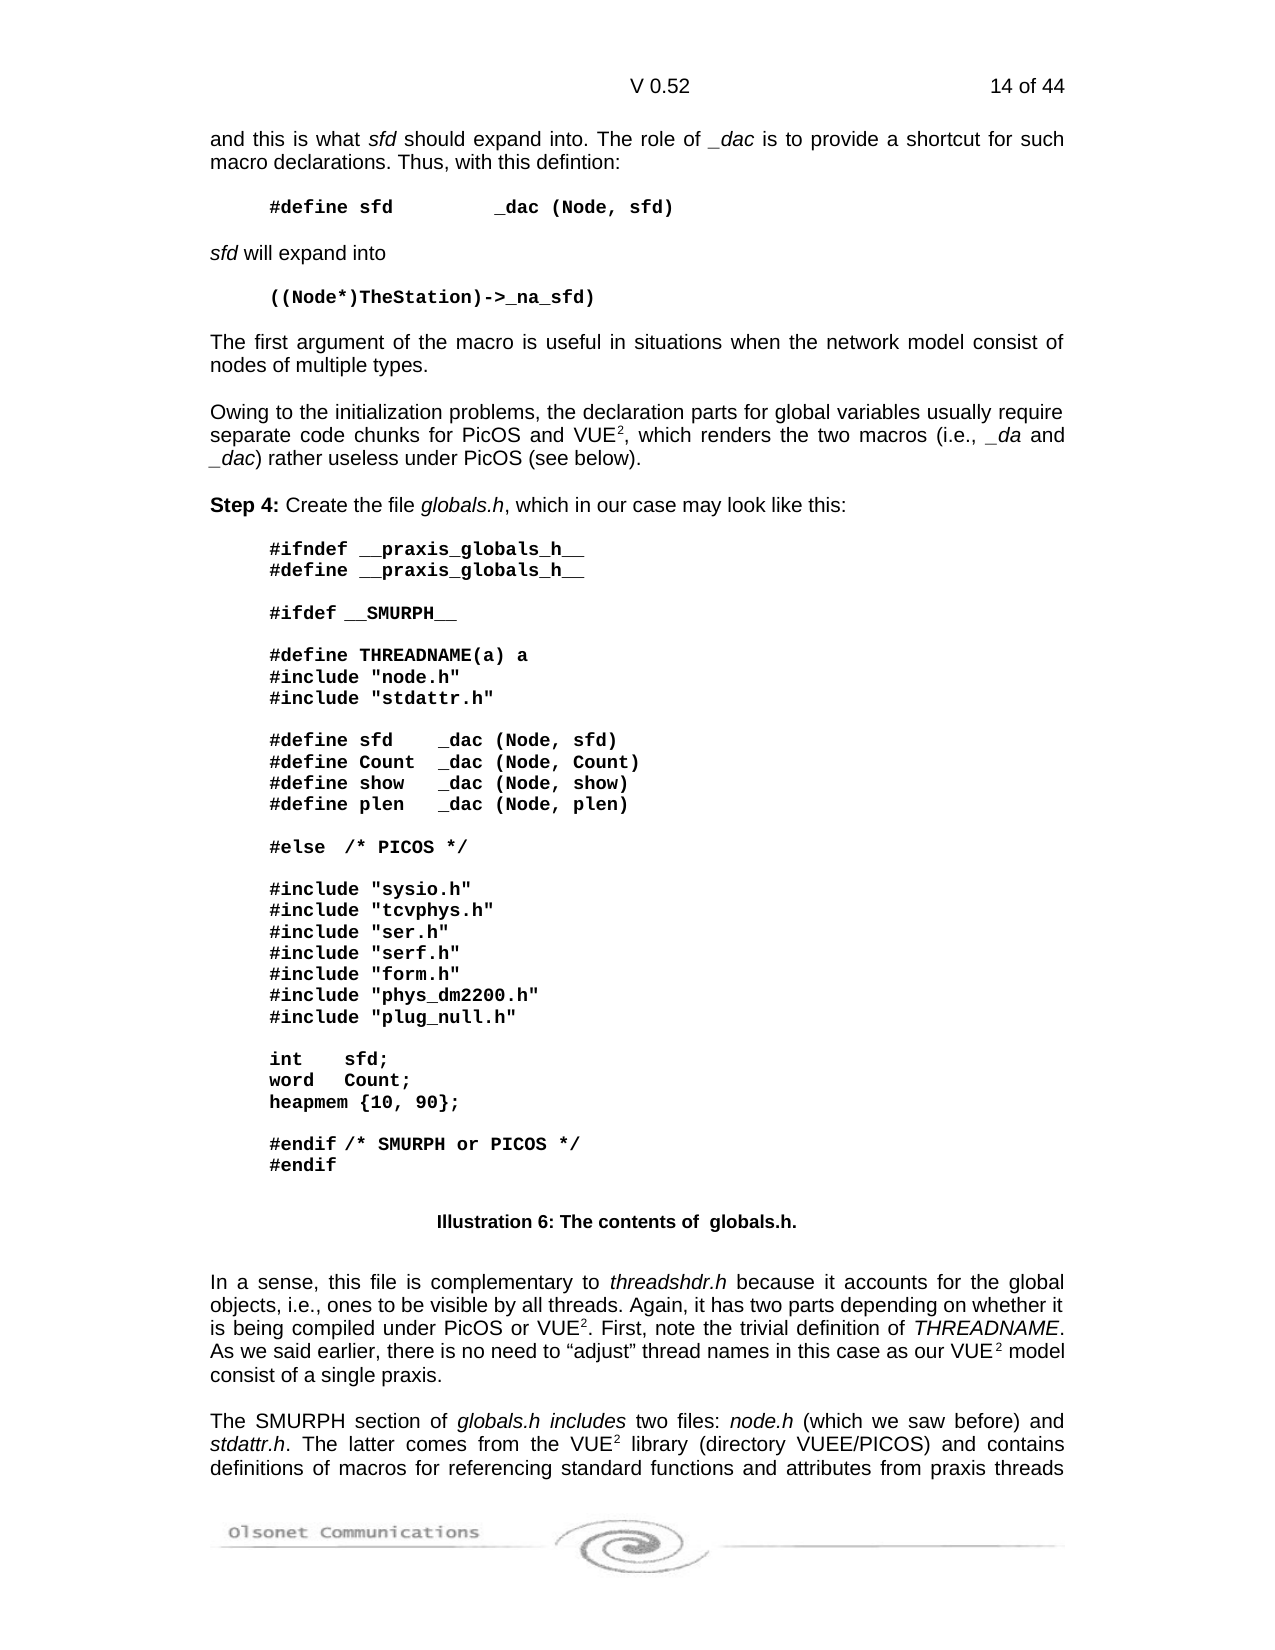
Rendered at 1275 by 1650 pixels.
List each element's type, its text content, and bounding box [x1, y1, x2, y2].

picture [210, 1504, 1065, 1596]
text #include "sysio.h" [269, 880, 1065, 901]
text #define plen _dac (Node, plen) [269, 795, 1065, 816]
text Owing to the initialization problems, the declaration parts for global variables usually require separate code chunks for PicOS and VUE2, which renders the two macros (i.e., _da and _dac) rather useless under PicOS (see below). [210, 401, 1065, 470]
text #define sfd _dac (Node, sfd) [269, 731, 1065, 752]
text #define THREADNAME(a) a [269, 646, 1065, 667]
text #endif [269, 1156, 1065, 1211]
text #else /* PICOS */ [269, 837, 1065, 859]
text #define Count _dac (Node, Count) [269, 752, 1065, 774]
text word Count; [269, 1071, 1065, 1092]
text #include "stdattr.h" [269, 689, 1065, 710]
text #endif /* SMURPH or PICOS */ [269, 1135, 1065, 1156]
text heapmem {10, 90}; [269, 1092, 1065, 1114]
text The first argument of the macro is useful in situations when the network model consist of nodes of multiple types. [210, 331, 1065, 377]
text Step 4: Create the file globals.h, which in our case may look like this: [210, 493, 1065, 517]
text #include "ser.h" [269, 922, 1065, 944]
text [437, 1232, 801, 1255]
text #ifdef __SMURPH__ [269, 604, 1065, 625]
text #define sfd _dac (Node, sfd) [269, 197, 1065, 219]
text and this is what sfd should expand into. The role of _dac is to provide a shortcut for such macro declarations. Thus, with this defintion: [210, 128, 1065, 174]
text sfd will expand into [210, 242, 1065, 265]
text #include "node.h" [269, 667, 1065, 689]
text Illustration 6: The contents of globals.h. [437, 1211, 801, 1232]
text #include "tcvphys.h" [269, 901, 1065, 922]
text In a sense, this file is complementary to threadshdr.h because it accounts for the global objects, i.e., ones to be visible by all threads. Again, it has two parts depending on whether it is being compiled under PicOS or VUE2. First, note the trivial definition of THREADNAME. As we said earlier, there is no need to “adjust” thread names in this case as our VUE2 model consist of a single praxis. [210, 1270, 1065, 1386]
text #include "plug_null.h" [269, 1007, 1065, 1029]
text ((Node*)TheStation)->_na_sfd) [269, 288, 1065, 309]
text #ifndef __praxis_globals_h__ [269, 540, 1065, 561]
text int sfd; [269, 1050, 1065, 1071]
text #include "serf.h" [269, 944, 1065, 965]
text #include "form.h" [269, 965, 1065, 986]
text The SMURPH section of globals.h includes two files: node.h (which we saw before) and stdattr.h. The latter comes from the VUE2 library (directory VUEE/PICOS) and contains definitions of macros for referencing standard functions and attributes from praxis threads [210, 1410, 1065, 1479]
text #define __praxis_globals_h__ [269, 561, 1065, 582]
text #include "phys_dm2200.h" [269, 986, 1065, 1007]
text #define show _dac (Node, show) [269, 774, 1065, 795]
